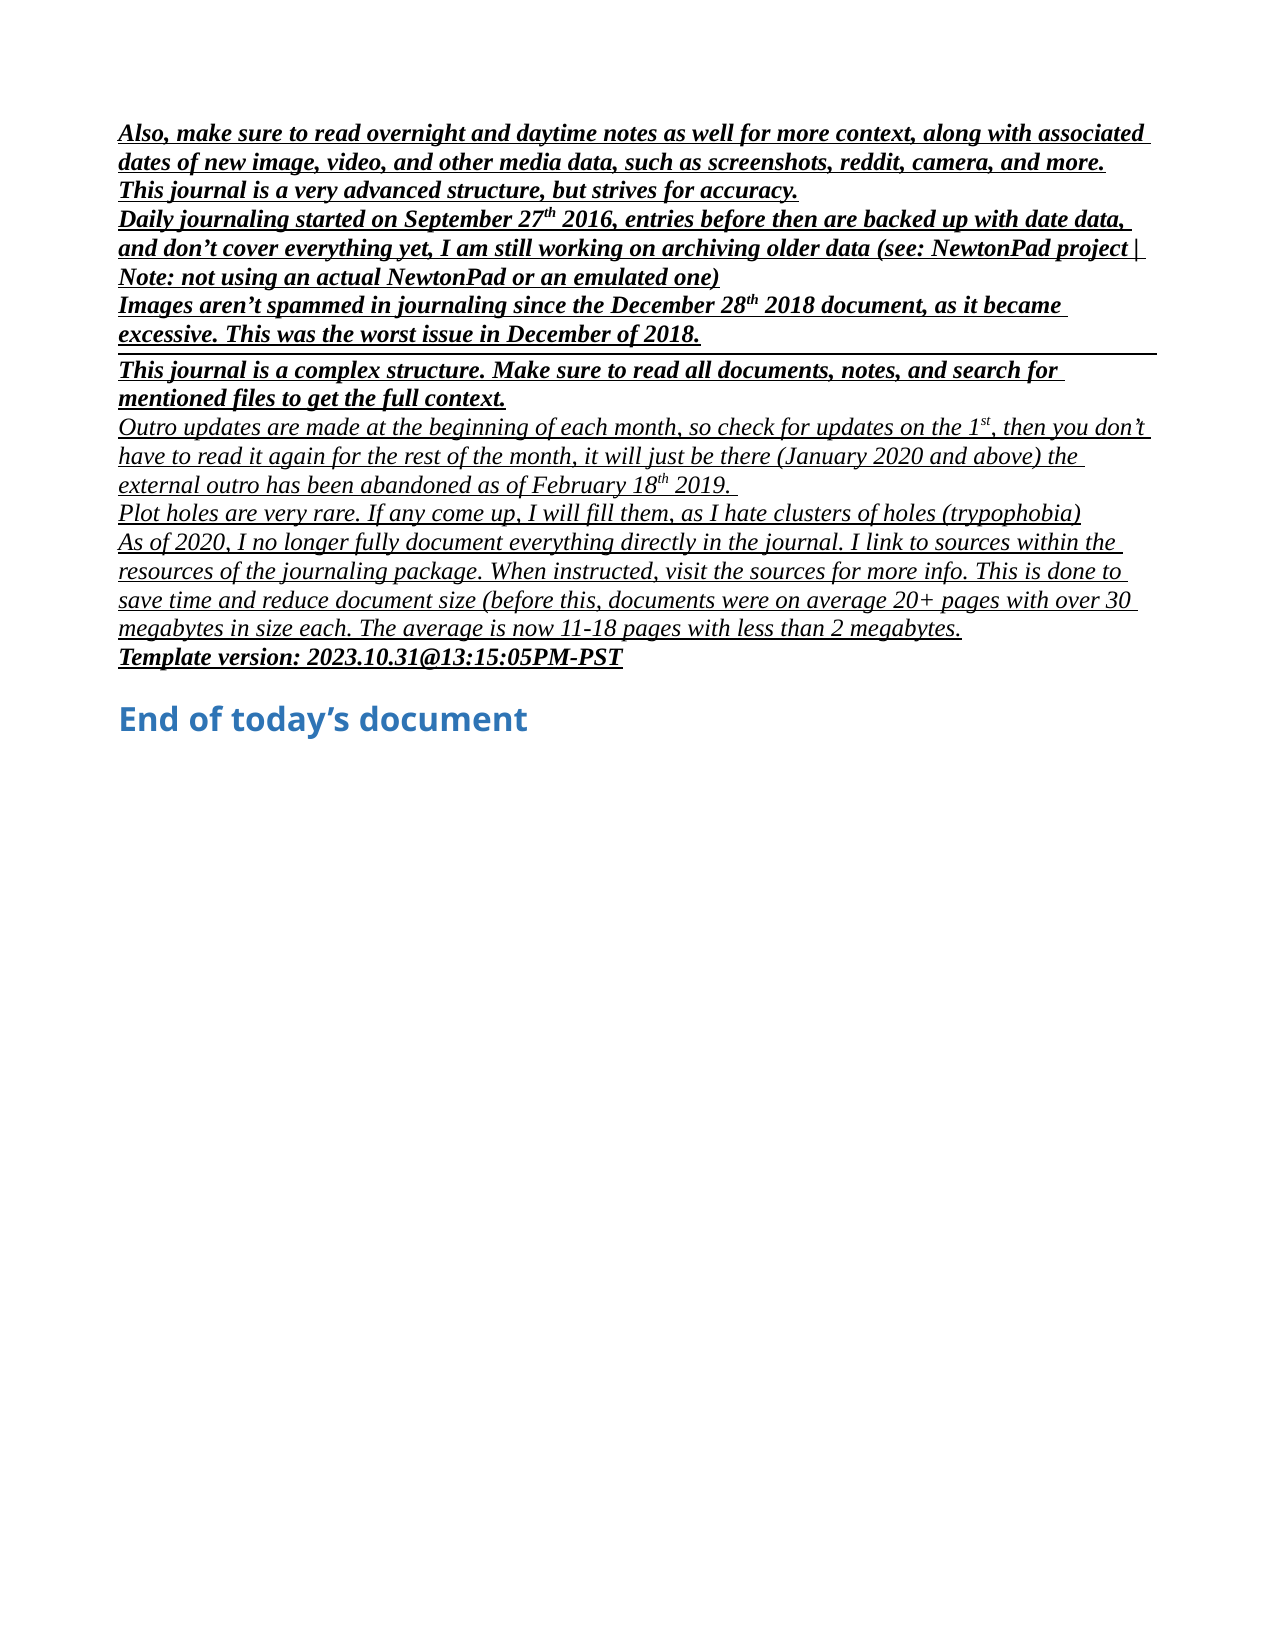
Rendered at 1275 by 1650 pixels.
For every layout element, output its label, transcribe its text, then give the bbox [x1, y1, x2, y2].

text Daily journaling started on September 27th 2016, entries before then are backed up with date data, and don’t cover everything yet, I am still working on archiving older data (see: NewtonPad project | Note: not using an actual NewtonPad or an emulated one) [118, 204, 1157, 291]
text Plot holes are very rare. If any come up, I will fill them, as I hate clusters of holes (trypophobia) [118, 498, 1157, 527]
text This journal is a very advanced structure, but strives for accuracy. [118, 176, 1157, 204]
text Also, make sure to read overnight and daytime notes as well for more context, along with associated dates of new image, video, and other media data, such as screenshots, reddit, camera, and more. [118, 118, 1157, 176]
text Images aren’t spammed in journaling since the December 28th 2018 document, as it became excessive. This was the worst issue in December of 2018. [118, 291, 1157, 353]
text Outro updates are made at the beginning of each month, so check for updates on the 1st, then you don’t have to read it again for the rest of the month, it will just be there (January 2020 and above) the external outro has been abandoned as of February 18th 2019. [118, 412, 1157, 498]
text Template version: 2023.10.31@13:15:05PM-PST [118, 642, 1157, 671]
text This journal is a complex structure. Make sure to read all documents, notes, and search for mentioned files to get the full context. [118, 355, 1157, 412]
text As of 2020, I no longer fully document everything directly in the journal. I link to sources within the resources of the journaling package. When instructed, visit the sources for more info. This is done to save time and reduce document size (before this, documents were on average 20+ pages with over 30 megabytes in size each. The average is now 11-18 pages with less than 2 megabytes. [118, 527, 1157, 642]
subtitle End of today’s document [118, 696, 1157, 741]
